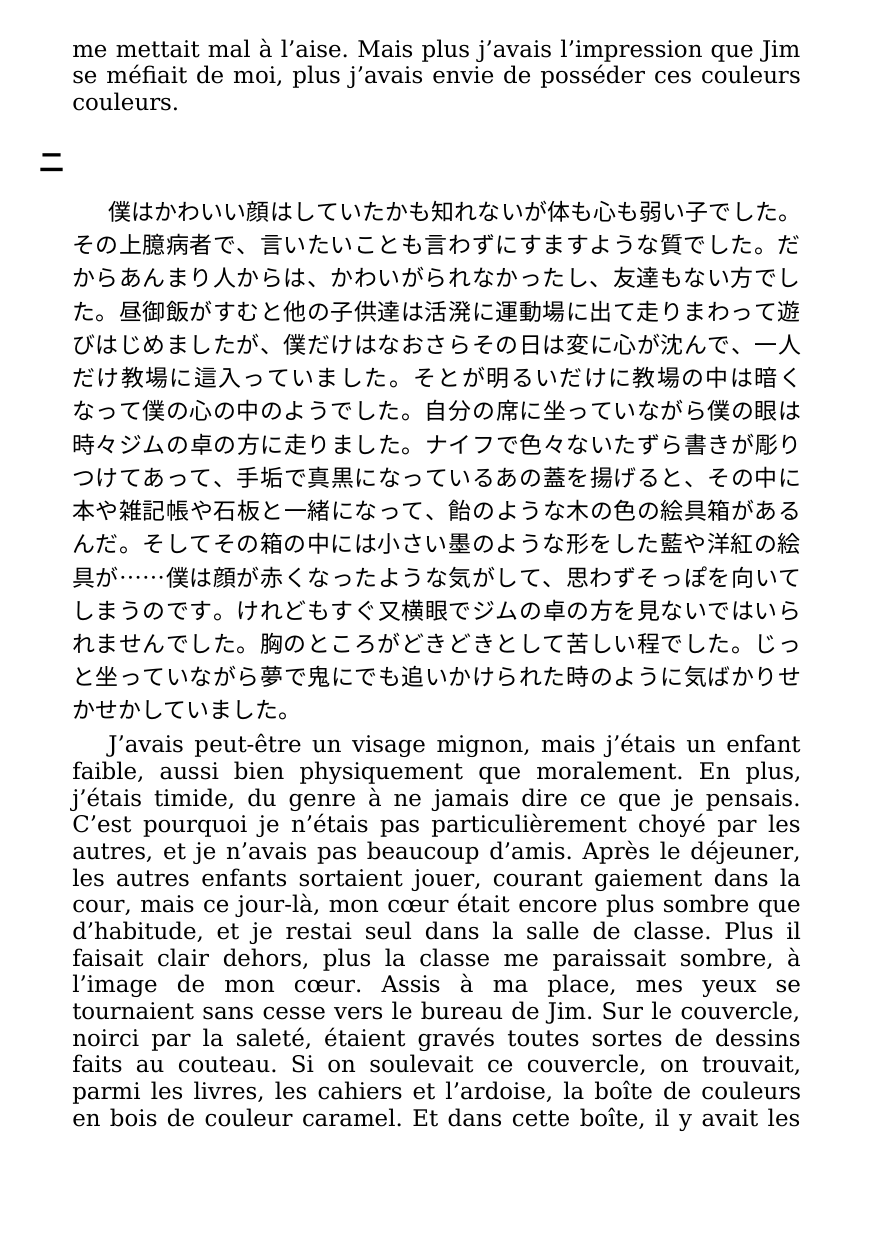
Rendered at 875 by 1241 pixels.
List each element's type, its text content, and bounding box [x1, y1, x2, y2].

text me mettait mal à l’aise. Mais plus j’avais l’impression que Jim se méfiait de moi, plus j’avais envie de posséder ces couleurs couleurs. [72, 36, 802, 116]
subtitle 二 [36, 140, 838, 182]
text J’avais peut-être un visage mignon, mais j’étais un enfant faible, aussi bien physiquement que moralement. En plus, j’étais timide, du genre à ne jamais dire ce que je pensais. C’est pourquoi je n’étais pas particulièrement choyé par les autres, et je n’avais pas beaucoup d’amis. Après le déjeuner, les autres enfants sortaient jouer, courant gaiement dans la cour, mais ce jour-là, mon cœur était encore plus sombre que d’habitude, et je restai seul dans la salle de classe. Plus il faisait clair dehors, plus la classe me paraissait sombre, à l’image de mon cœur. Assis à ma place, mes yeux se tournaient sans cesse vers le bureau de Jim. Sur le couvercle, noirci par la saleté, étaient gravés toutes sortes de dessins faits au couteau. Si on soulevait ce couvercle, on trouvait, parmi les livres, les cahiers et l’ardoise, la boîte de couleurs en bois de couleur caramel. Et dans cette boîte, il y avait les [72, 731, 802, 1131]
text 僕はかわいい顔はしていたかも知れないが体も心も弱い子でした。その上臆病者で、言いたいことも言わずにすますような質でした。だからあんまり人からは、かわいがられなかったし、友達もない方でした。昼御飯がすむと他の子供達は活溌に運動場に出て走りまわって遊びはじめましたが、僕だけはなおさらその日は変に心が沈んで、一人だけ教場に這入っていました。そとが明るいだけに教場の中は暗くなって僕の心の中のようでした。自分の席に坐っていながら僕の眼は時々ジムの卓の方に走りました。ナイフで色々ないたずら書きが彫りつけてあって、手垢で真黒になっているあの蓋を揚げると、その中に本や雑記帳や石板と一緒になって、飴のような木の色の絵具箱があるんだ。そしてその箱の中には小さい墨のような形をした藍や洋紅の絵具が……僕は顔が赤くなったような気がして、思わずそっぽを向いてしまうのです。けれどもすぐ又横眼でジムの卓の方を見ないではいられませんでした。胸のところがどきどきとして苦しい程でした。じっと坐っていながら夢で鬼にでも追いかけられた時のように気ばかりせかせかしていました。 [72, 194, 802, 726]
